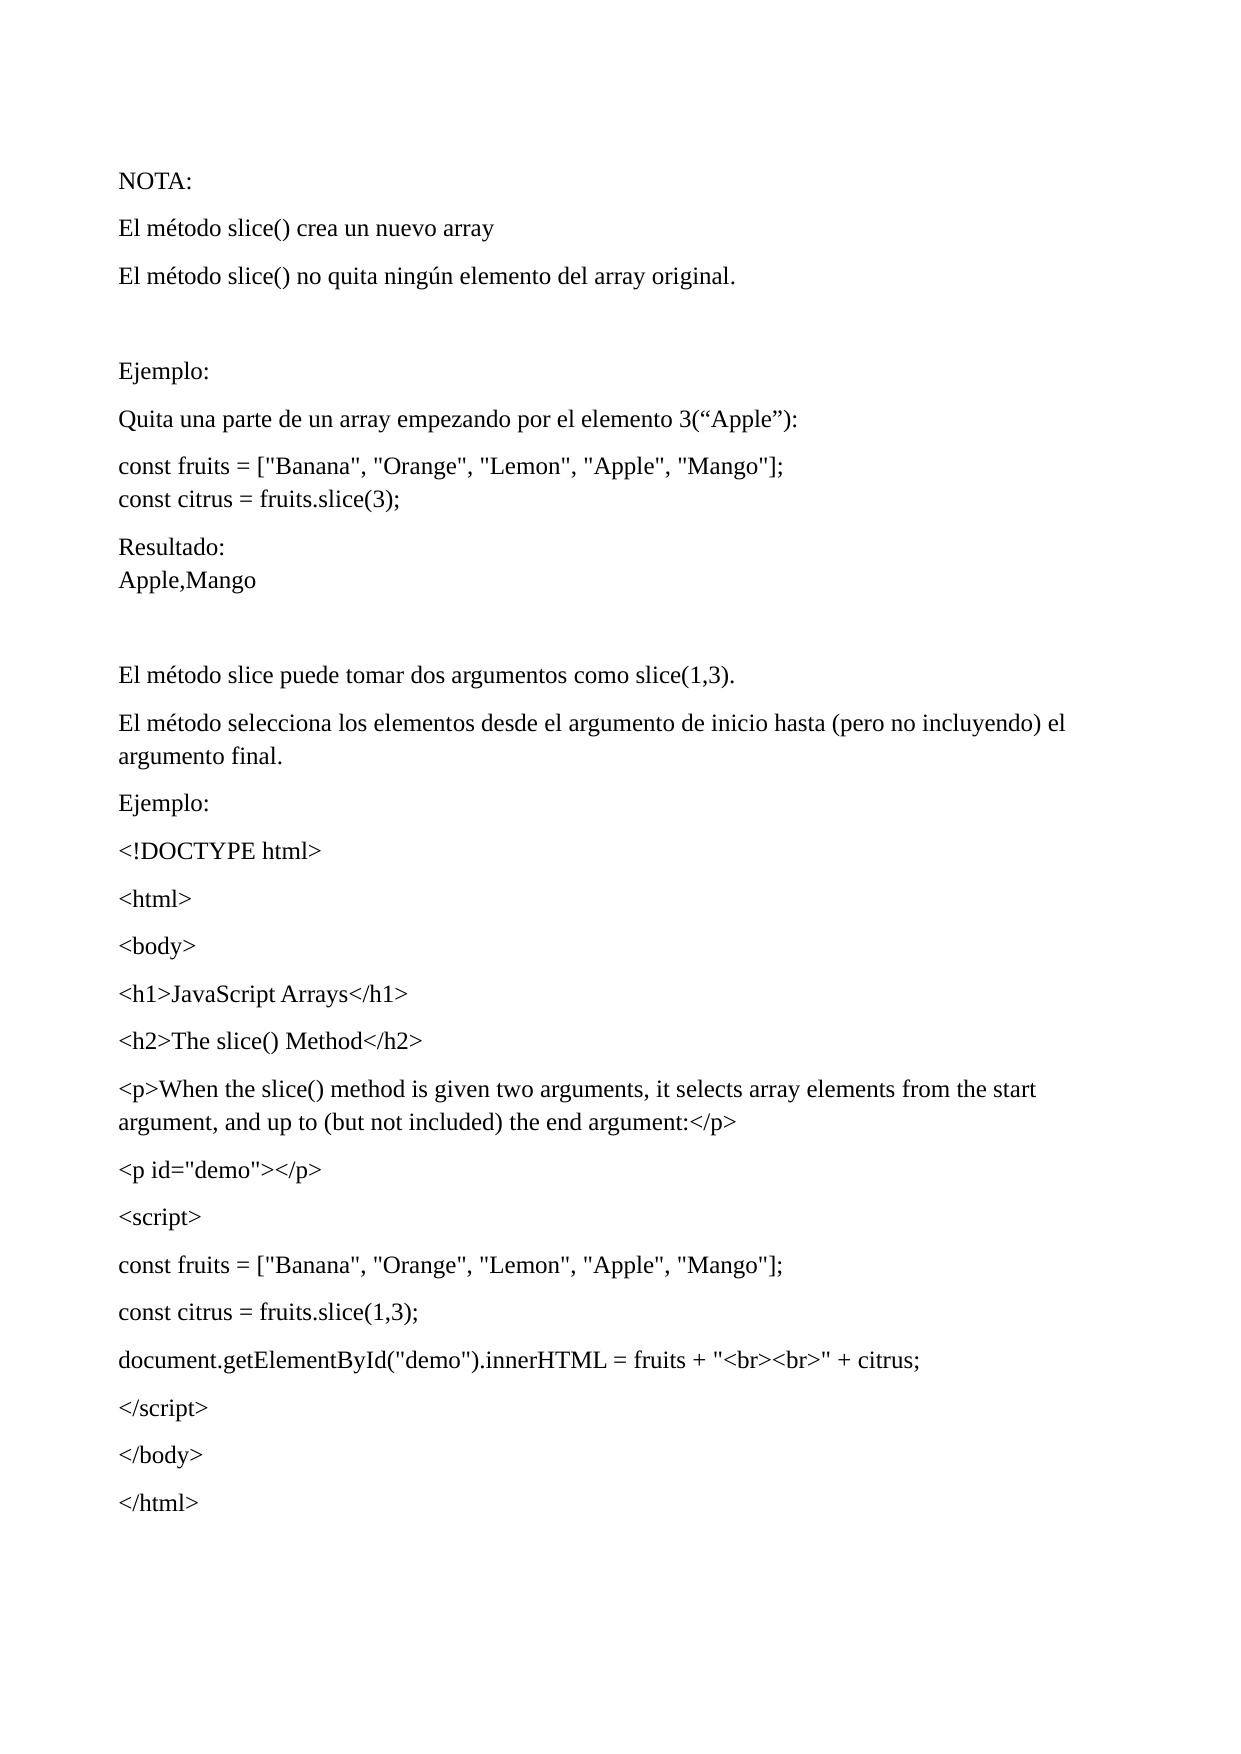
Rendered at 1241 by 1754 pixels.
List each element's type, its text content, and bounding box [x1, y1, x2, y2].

text <html> [118, 884, 1122, 912]
text </script> [118, 1393, 1122, 1421]
text <h1>JavaScript Arrays</h1> [118, 979, 1122, 1008]
text Resultado: Apple,Mango [118, 532, 1122, 594]
text <script> [118, 1202, 1122, 1231]
text const citrus = fruits.slice(1,3); [118, 1297, 1122, 1326]
text </html> [118, 1488, 1122, 1517]
text El método selecciona los elementos desde el argumento de inicio hasta (pero no incluyendo) el argumento final. [118, 708, 1122, 769]
text const fruits = ["Banana", "Orange", "Lemon", "Apple", "Mango"]; [118, 1250, 1122, 1279]
text <p id="demo"></p> [118, 1155, 1122, 1183]
text NOTA: [118, 166, 1122, 194]
text <h2>The slice() Method</h2> [118, 1026, 1122, 1055]
text El método slice() crea un nuevo array [118, 213, 1122, 242]
text </body> [118, 1440, 1122, 1469]
text Ejemplo: [118, 788, 1122, 817]
text <body> [118, 931, 1122, 960]
text Quita una parte de un array empezando por el elemento 3(“Apple”): [118, 404, 1122, 432]
text <!DOCTYPE html> [118, 836, 1122, 865]
text const fruits = ["Banana", "Orange", "Lemon", "Apple", "Mango"]; const citrus = fruits.slice(3); [118, 451, 1122, 513]
text Ejemplo: [118, 356, 1122, 385]
text El método slice puede tomar dos argumentos como slice(1,3). [118, 660, 1122, 689]
text El método slice() no quita ningún elemento del array original. [118, 261, 1122, 290]
text document.getElementById("demo").innerHTML = fruits + "<br><br>" + citrus; [118, 1345, 1122, 1374]
text <p>When the slice() method is given two arguments, it selects array elements from the start argument, and up to (but not included) the end argument:</p> [118, 1074, 1122, 1136]
